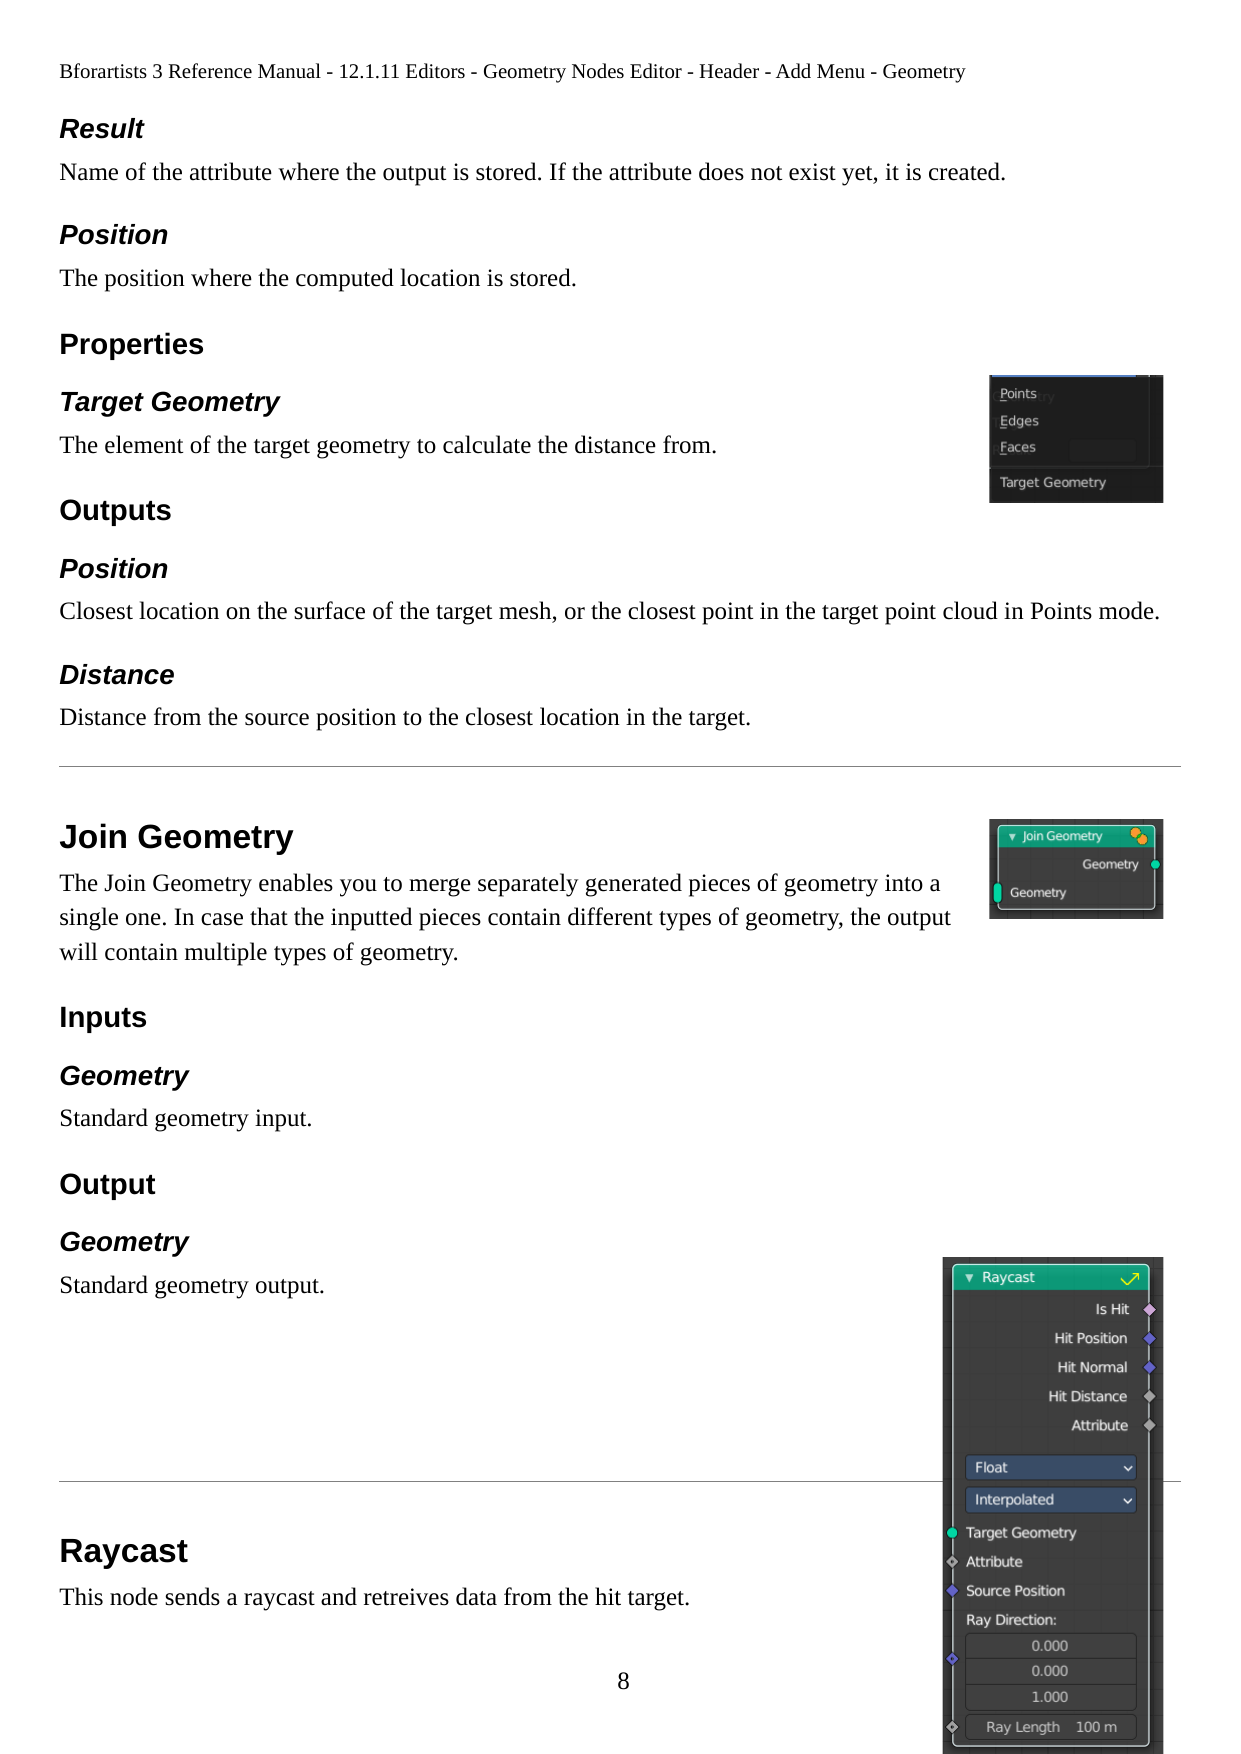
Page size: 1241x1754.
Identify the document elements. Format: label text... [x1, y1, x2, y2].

picture [942, 1257, 1164, 1754]
text The Join Geometry enables you to merge separately generated pieces of geometry into a single one. In case that the inputted pieces contain different types of geometry, the output will contain multiple types of geometry. [59, 868, 1181, 965]
text This node sends a raycast and retreives data from the hit target. [59, 1582, 942, 1611]
text Name of the attribute where the output is stored. If the attribute does not exist yet, it is created. [59, 157, 1181, 186]
subtitle Position [59, 218, 1181, 250]
subtitle [1164, 1531, 1181, 1570]
subtitle Target Geometry [59, 385, 989, 417]
text Closest location on the surface of the target mesh, or the closest point in the target point cloud in Points mode. [59, 596, 1181, 625]
subtitle Outputs [59, 493, 1181, 527]
subtitle Output [59, 1167, 1181, 1201]
subtitle Position [59, 552, 1181, 584]
picture [989, 819, 1164, 919]
text The element of the target geometry to calculate the distance from. [59, 430, 989, 458]
subtitle Properties [59, 327, 1181, 360]
picture [989, 375, 1164, 503]
text Distance from the source position to the closest location in the target. [59, 702, 1181, 731]
text Standard geometry input. [59, 1103, 1181, 1132]
subtitle Raycast [59, 1531, 942, 1570]
subtitle Result [59, 113, 1181, 144]
subtitle Geometry [59, 1059, 1181, 1091]
text Standard geometry output. [59, 1270, 942, 1299]
subtitle Inputs [59, 1000, 1181, 1034]
text The position where the computed location is stored. [59, 263, 1181, 292]
subtitle Geometry [59, 1226, 1181, 1258]
subtitle [1164, 385, 1181, 417]
subtitle Distance [59, 658, 1181, 690]
subtitle Join Geometry [59, 816, 1181, 855]
